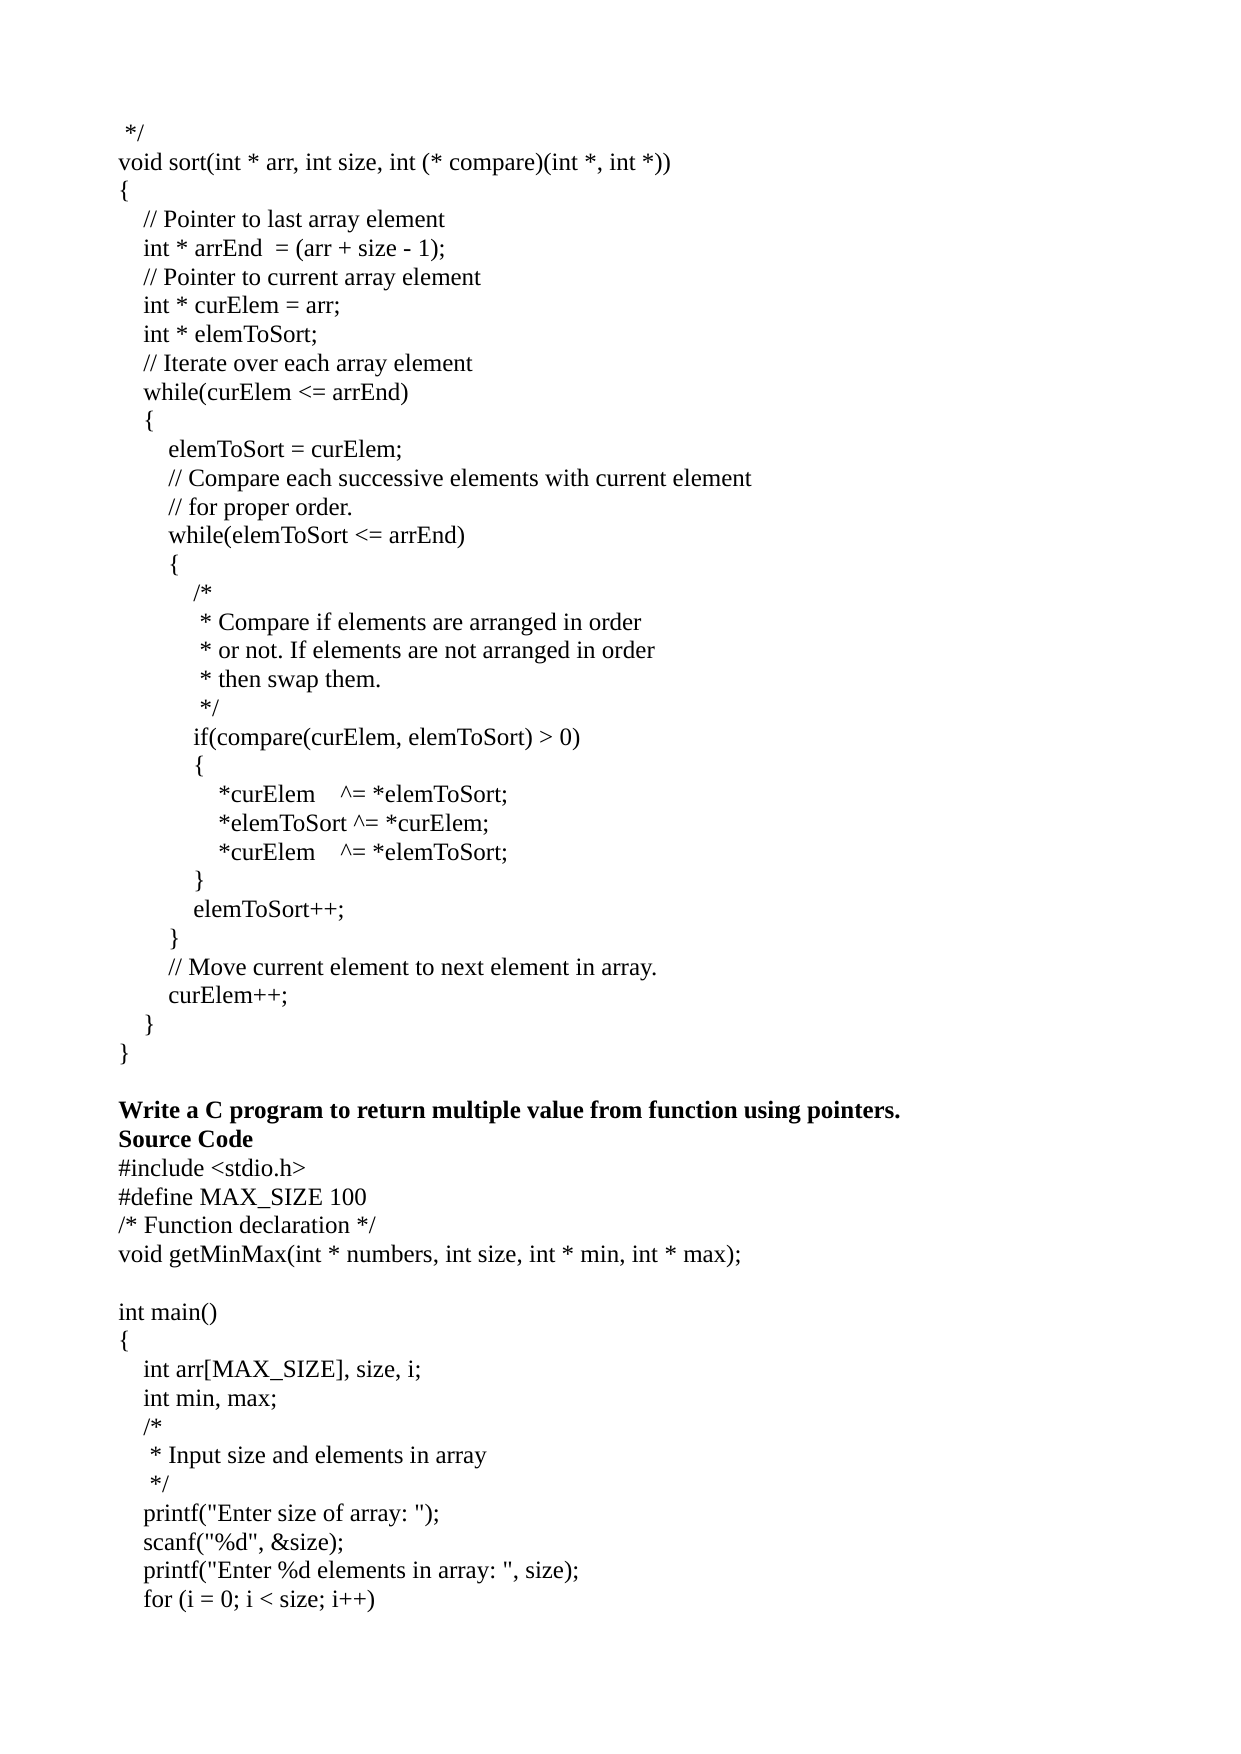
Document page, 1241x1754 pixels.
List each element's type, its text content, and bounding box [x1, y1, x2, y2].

text int main() [118, 1297, 1122, 1326]
text /* Function declaration */ [118, 1211, 1122, 1239]
text { [118, 176, 1122, 204]
text void sort(int * arr, int size, int (* compare)(int *, int *)) [118, 147, 1122, 176]
text #include <stdio.h> [118, 1153, 1122, 1182]
text { [118, 549, 1122, 578]
text while(elemToSort <= arrEnd) [118, 521, 1122, 549]
text */ [118, 1469, 1122, 1498]
text // Pointer to current array element [118, 262, 1122, 291]
text * Input size and elements in array [118, 1441, 1122, 1469]
text Source Code [118, 1124, 1122, 1153]
text Write a C program to return multiple value from function using pointers. [118, 1096, 1122, 1124]
text int * arrEnd = (arr + size - 1); [118, 233, 1122, 262]
text } [118, 1038, 1122, 1067]
text { [118, 406, 1122, 434]
text // Pointer to last array element [118, 204, 1122, 233]
text * Compare if elements are arranged in order [118, 607, 1122, 636]
text { [118, 751, 1122, 779]
text */ [118, 118, 1122, 147]
text /* [118, 578, 1122, 607]
text void getMinMax(int * numbers, int size, int * min, int * max); [118, 1239, 1122, 1268]
text for (i = 0; i < size; i++) [118, 1584, 1122, 1613]
text } [118, 866, 1122, 894]
text *elemToSort ^= *curElem; [118, 808, 1122, 837]
text printf("Enter size of array: "); [118, 1498, 1122, 1527]
text { [118, 1326, 1122, 1354]
text if(compare(curElem, elemToSort) > 0) [118, 722, 1122, 751]
text elemToSort = curElem; [118, 434, 1122, 463]
text #define MAX_SIZE 100 [118, 1182, 1122, 1211]
text scanf("%d", &size); [118, 1527, 1122, 1556]
text } [118, 923, 1122, 952]
text int arr[MAX_SIZE], size, i; [118, 1354, 1122, 1383]
text int min, max; [118, 1383, 1122, 1412]
text // Compare each successive elements with current element [118, 463, 1122, 492]
text int * elemToSort; [118, 319, 1122, 348]
text // for proper order. [118, 492, 1122, 521]
text // Iterate over each array element [118, 348, 1122, 377]
text *curElem ^= *elemToSort; [118, 779, 1122, 808]
text * then swap them. [118, 664, 1122, 693]
text curElem++; [118, 981, 1122, 1009]
text *curElem ^= *elemToSort; [118, 837, 1122, 866]
text // Move current element to next element in array. [118, 952, 1122, 981]
text */ [118, 693, 1122, 722]
text int * curElem = arr; [118, 291, 1122, 319]
text while(curElem <= arrEnd) [118, 377, 1122, 406]
text * or not. If elements are not arranged in order [118, 636, 1122, 664]
text } [118, 1009, 1122, 1038]
text /* [118, 1412, 1122, 1441]
text printf("Enter %d elements in array: ", size); [118, 1556, 1122, 1584]
text elemToSort++; [118, 894, 1122, 923]
